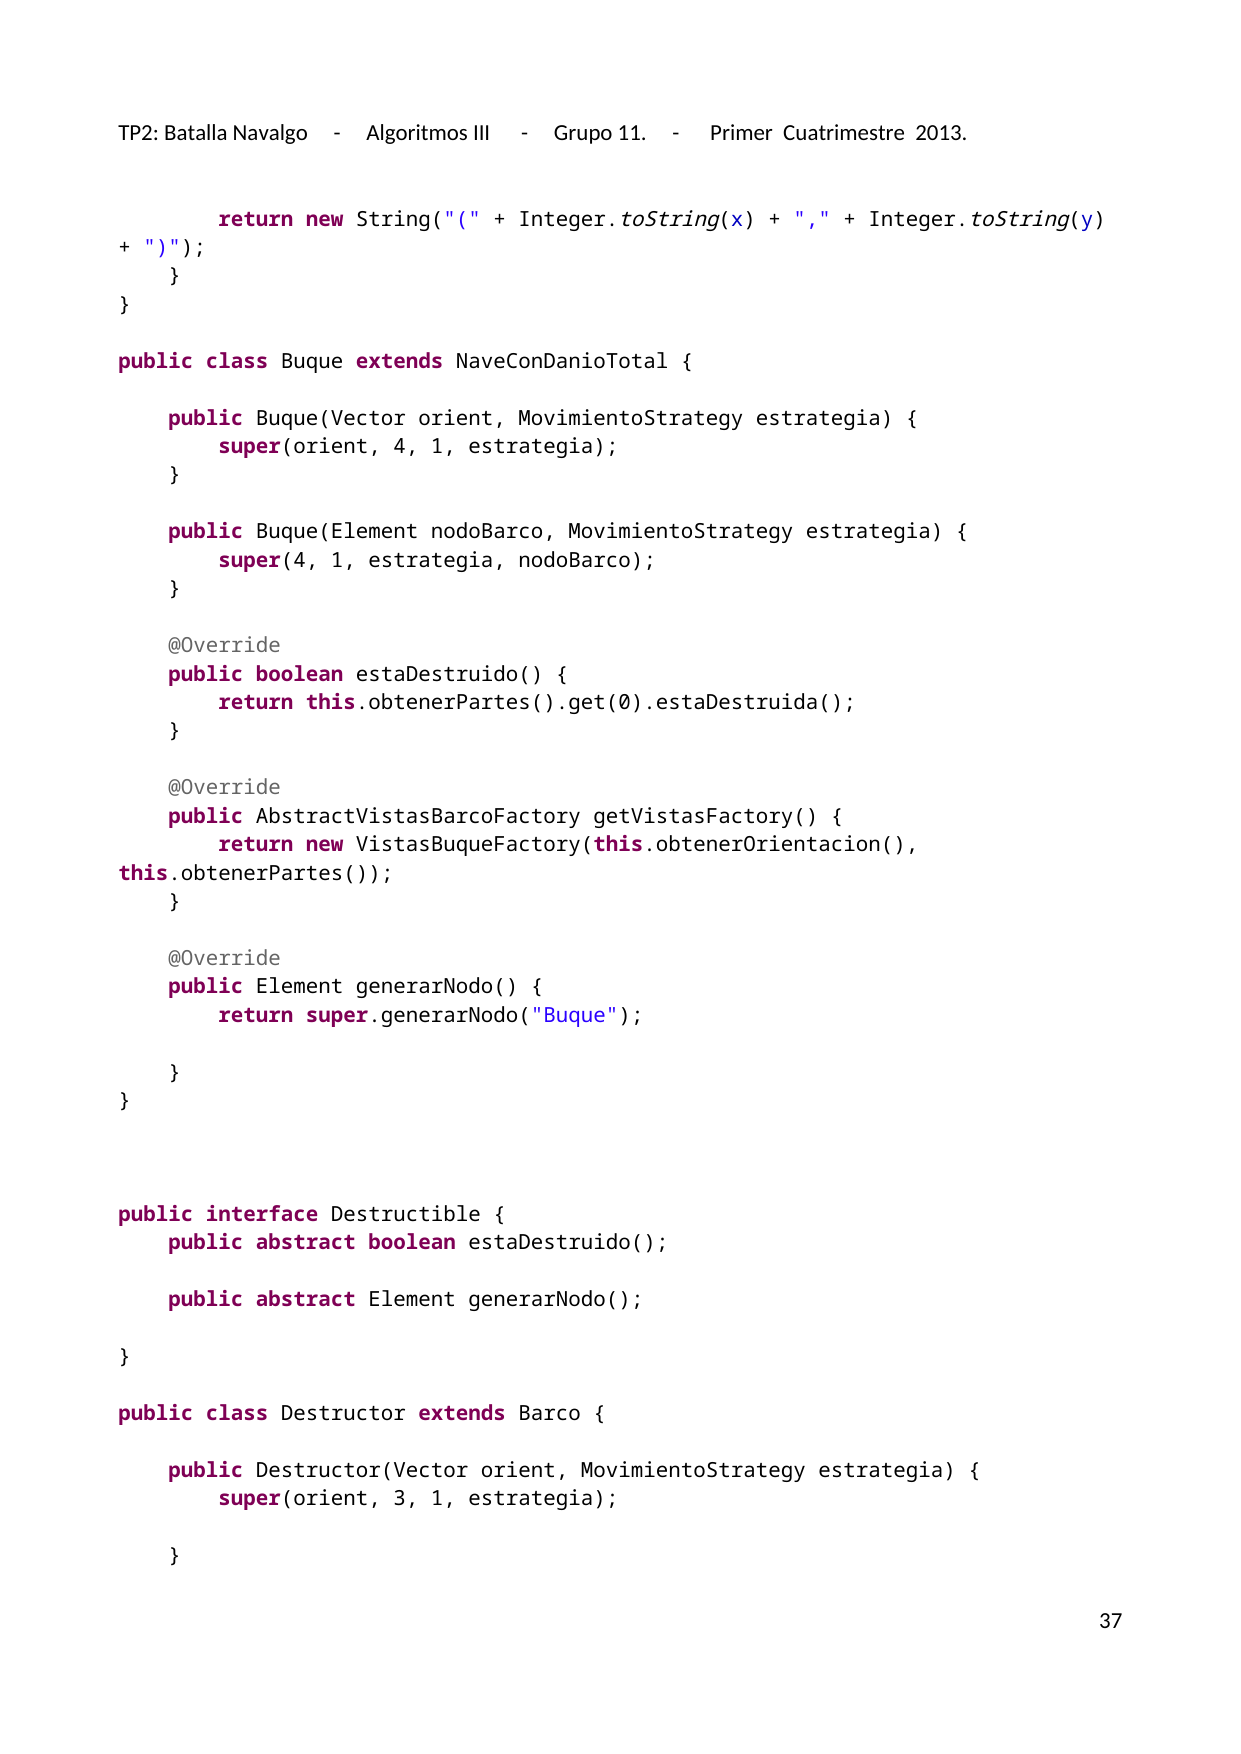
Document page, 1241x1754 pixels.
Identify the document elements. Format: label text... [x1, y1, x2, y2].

text public Element generarNodo() { [118, 971, 1122, 1000]
text } [118, 1540, 1122, 1569]
text public AbstractVistasBarcoFactory getVistasFactory() { [118, 801, 1122, 829]
text super(orient, 3, 1, estrategia); [118, 1483, 1122, 1512]
text } [118, 886, 1122, 914]
text public class Destructor extends Barco { [118, 1398, 1122, 1426]
text @Override [118, 630, 1122, 659]
text return new VistasBuqueFactory(this.obtenerOrientacion(), this.obtenerPartes()); [118, 829, 1122, 886]
text } [118, 1341, 1122, 1369]
text @Override [118, 772, 1122, 801]
text } [118, 459, 1122, 488]
text public interface Destructible { [118, 1199, 1122, 1227]
text public Buque(Vector orient, MovimientoStrategy estrategia) { [118, 403, 1122, 431]
text public Buque(Element nodoBarco, MovimientoStrategy estrategia) { [118, 516, 1122, 545]
text public Destructor(Vector orient, MovimientoStrategy estrategia) { [118, 1455, 1122, 1483]
text } [118, 1057, 1122, 1085]
text public abstract Element generarNodo(); [118, 1284, 1122, 1313]
text } [118, 261, 1122, 289]
text public abstract boolean estaDestruido(); [118, 1227, 1122, 1256]
text } [118, 716, 1122, 744]
text @Override [118, 943, 1122, 971]
text return this.obtenerPartes().get(0).estaDestruida(); [118, 687, 1122, 716]
text public class Buque extends NaveConDanioTotal { [118, 346, 1122, 374]
text super(4, 1, estrategia, nodoBarco); [118, 545, 1122, 573]
text return new String("(" + Integer.toString(x) + "," + Integer.toString(y) + ")"); [118, 204, 1122, 261]
text } [118, 289, 1122, 317]
text super(orient, 4, 1, estrategia); [118, 431, 1122, 459]
text return super.generarNodo("Buque"); [118, 1000, 1122, 1028]
text } [118, 573, 1122, 602]
text } [118, 1085, 1122, 1114]
text public boolean estaDestruido() { [118, 659, 1122, 687]
